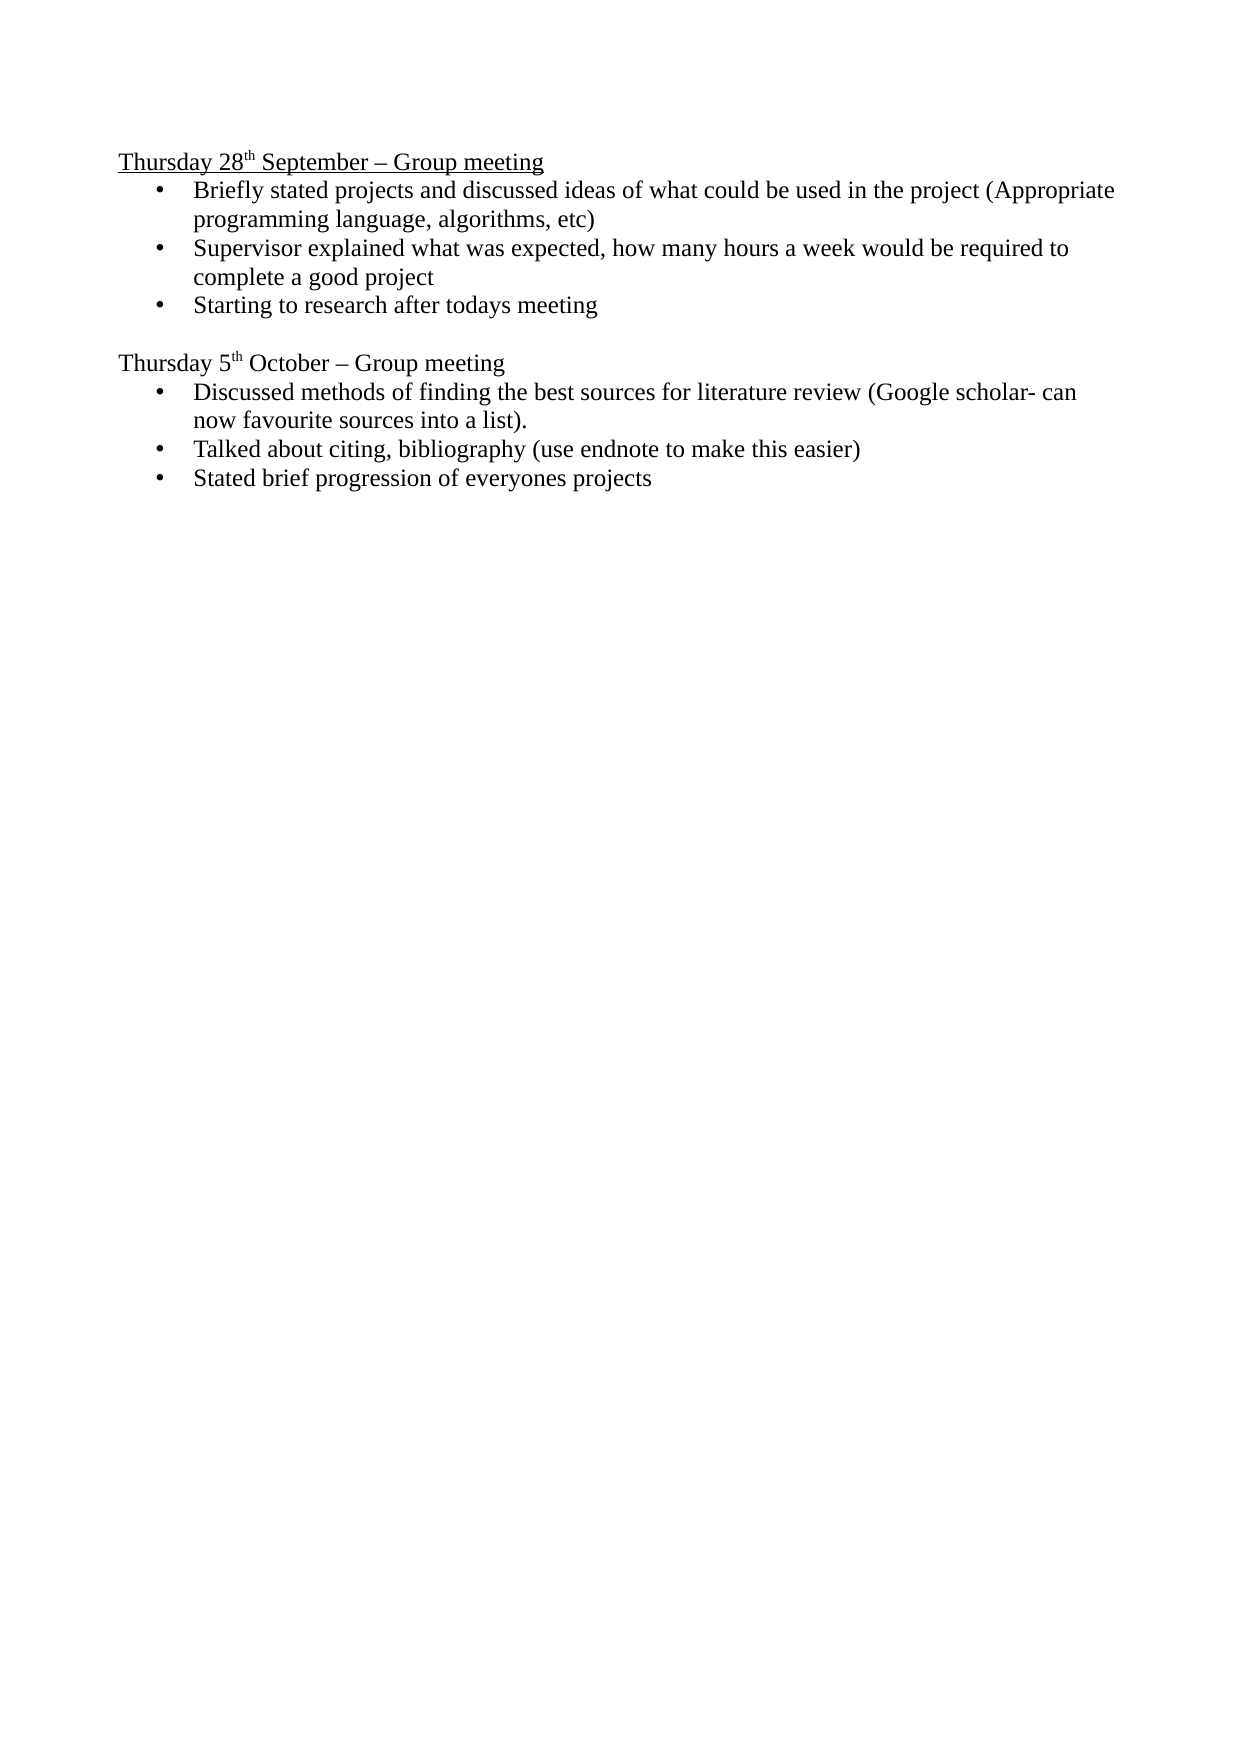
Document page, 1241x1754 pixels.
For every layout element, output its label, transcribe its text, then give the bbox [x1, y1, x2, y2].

list Supervisor explained what was expected, how many hours a week would be required to complete a good project [156, 233, 1122, 291]
list Discussed methods of finding the best sources for literature review (Google scholar- can now favourite sources into a list). [156, 377, 1122, 434]
text Thursday 5th October – Group meeting [118, 348, 1122, 377]
list Briefly stated projects and discussed ideas of what could be used in the project (Appropriate programming language, algorithms, etc) [156, 176, 1122, 233]
list Starting to research after todays meeting [156, 291, 1122, 319]
text Thursday 28th September – Group meeting [118, 147, 1122, 176]
list Talked about citing, bibliography (use endnote to make this easier) [156, 434, 1122, 463]
list Stated brief progression of everyones projects [156, 463, 1122, 492]
